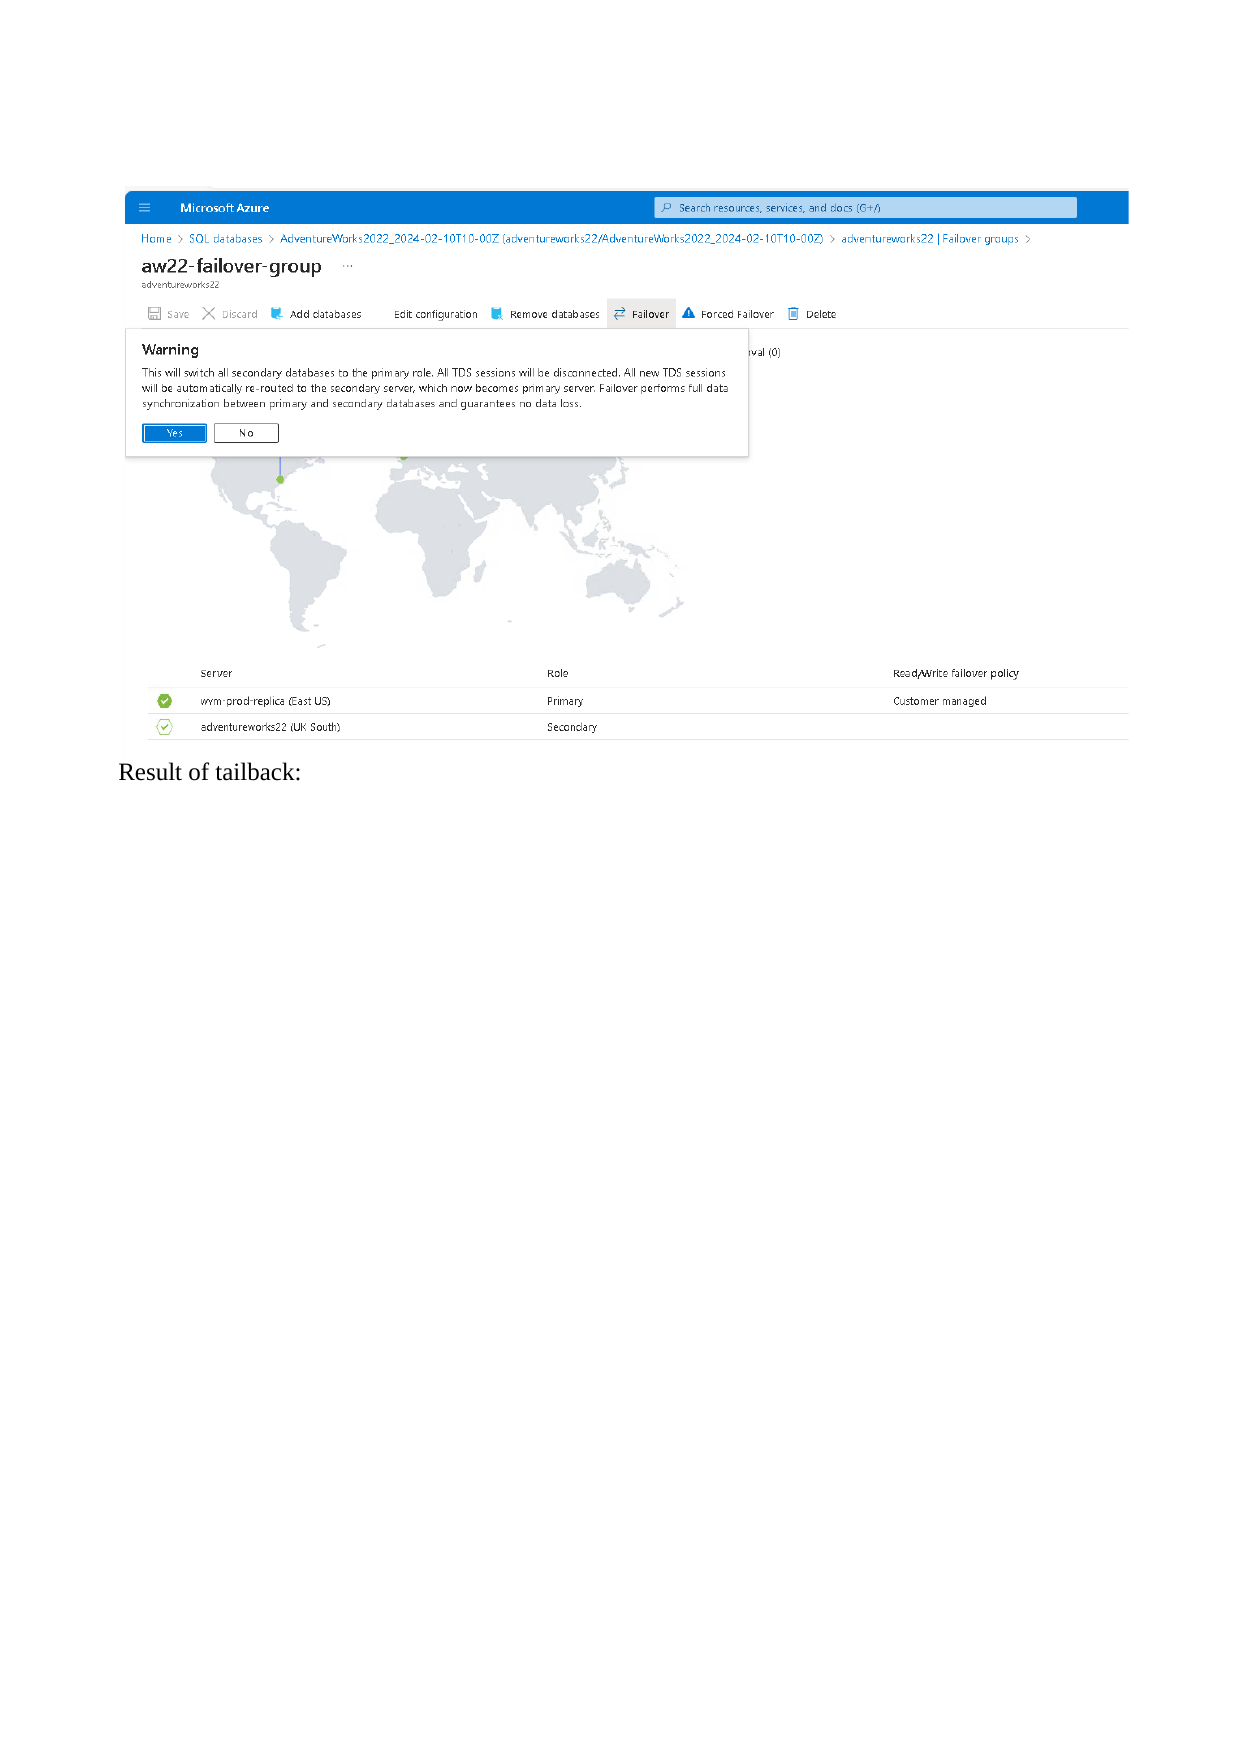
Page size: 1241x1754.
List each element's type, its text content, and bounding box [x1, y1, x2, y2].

text Result of tailback: [118, 118, 1122, 843]
picture [124, 186, 1129, 757]
